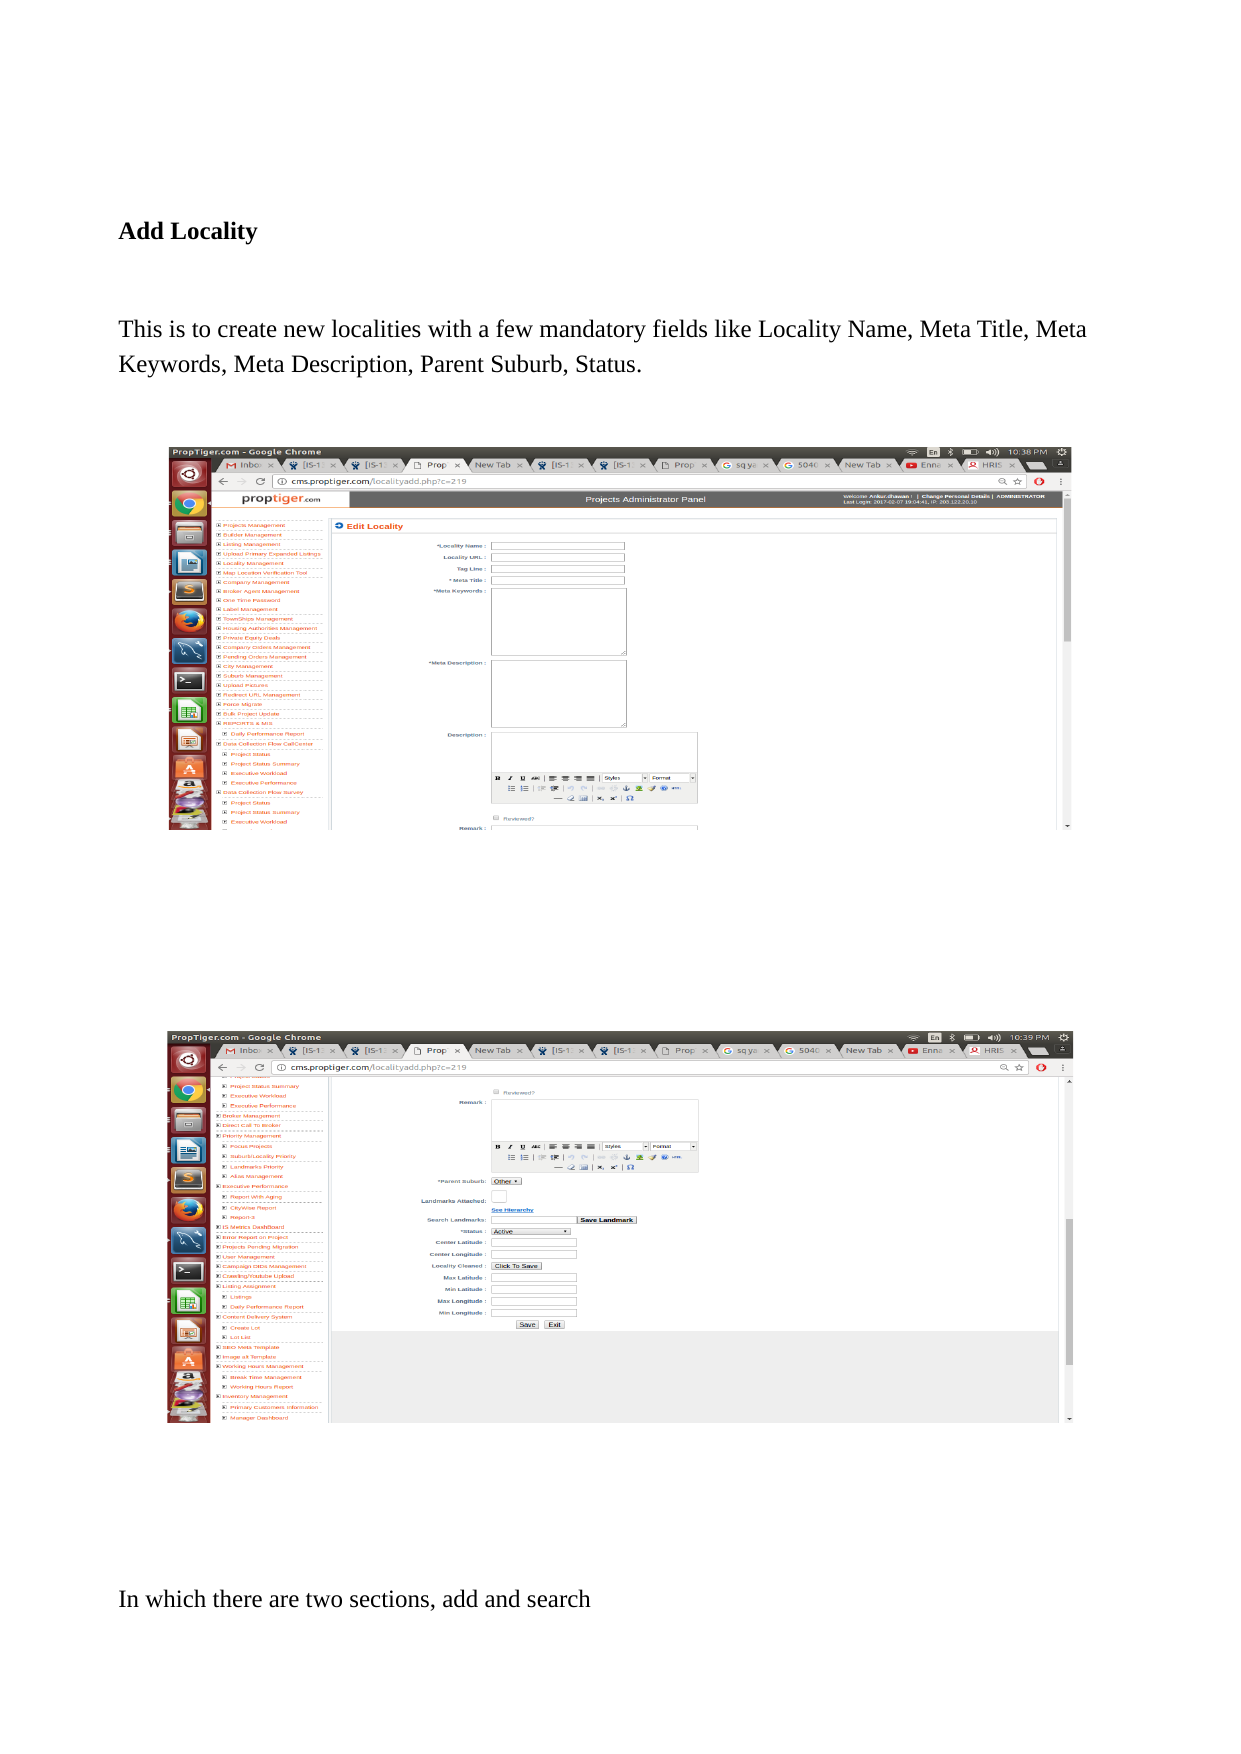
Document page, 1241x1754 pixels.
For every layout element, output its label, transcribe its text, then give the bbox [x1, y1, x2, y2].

picture [168, 447, 1072, 830]
text In which there are two sections, add and search [118, 1584, 1122, 1613]
text Add Locality [118, 216, 1122, 245]
text This is to create new localities with a few mandatory fields like Locality Name, Meta Title, Meta Keywords, Meta Description, Parent Suburb, Status. [118, 314, 1122, 378]
picture [167, 1031, 1074, 1423]
